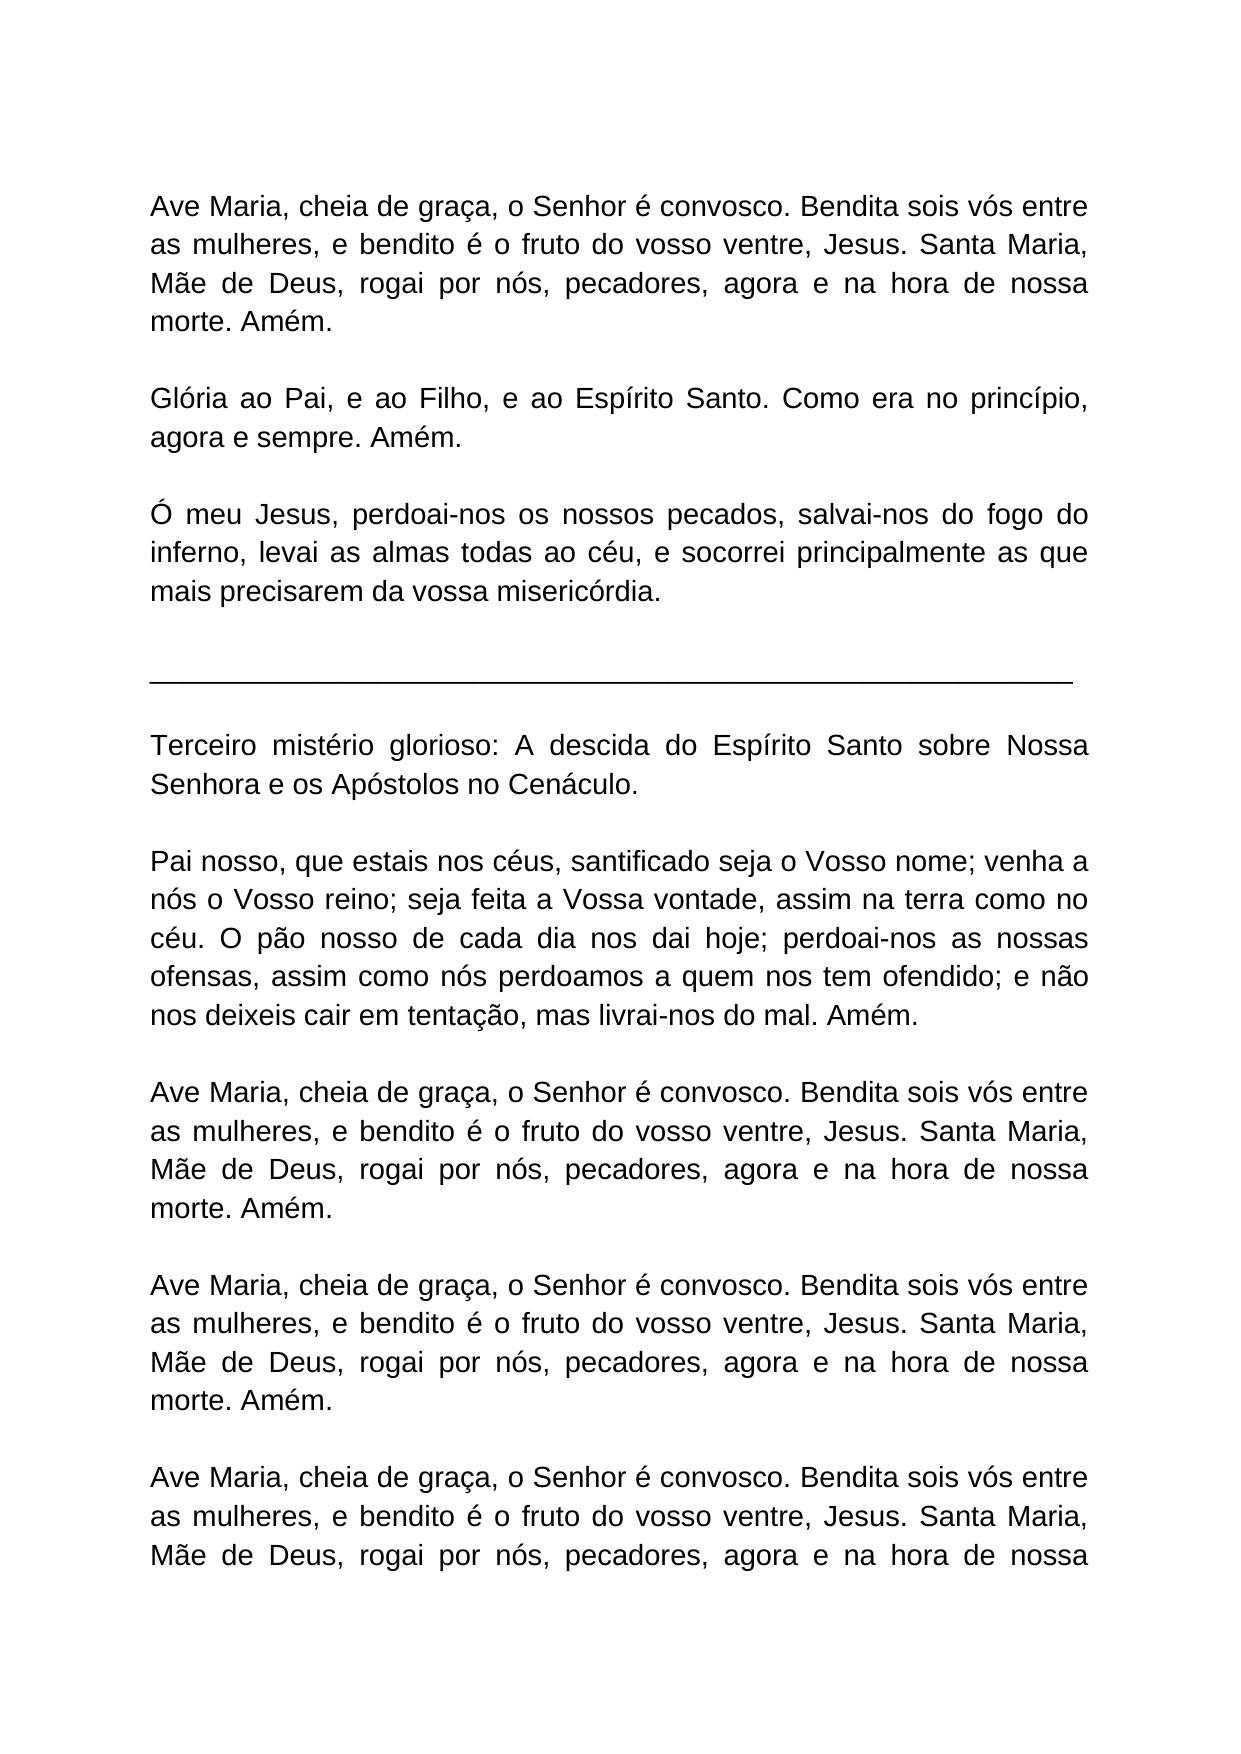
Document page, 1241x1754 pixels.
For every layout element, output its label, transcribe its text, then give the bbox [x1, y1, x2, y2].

text Ave Maria, cheia de graça, o Senhor é convosco. Bendita sois vós entre as mulheres, e bendito é o fruto do vosso ventre, Jesus. Santa Maria, Mãe de Deus, rogai por nós, pecadores, agora e na hora de nossa morte. Amém. [150, 188, 1090, 338]
text Terceiro mistério glorioso: A descida do Espírito Santo sobre Nossa Senhora e os Apóstolos no Cenáculo. [150, 728, 1090, 800]
text Ave Maria, cheia de graça, o Senhor é convosco. Bendita sois vós entre as mulheres, e bendito é o fruto do vosso ventre, Jesus. Santa Maria, Mãe de Deus, rogai por nós, pecadores, agora e na hora de nossa [150, 1460, 1090, 1571]
text Pai nosso, que estais nos céus, santificado seja o Vosso nome; venha a nós o Vosso reino; seja feita a Vossa vontade, assim na terra como no céu. O pão nosso de cada dia nos dai hoje; perdoai-nos as nossas ofensas, assim como nós perdoamos a quem nos tem ofendido; e não nos deixeis cair em tentação, mas livrai-nos do mal. Amém. [150, 844, 1090, 1031]
text Ave Maria, cheia de graça, o Senhor é convosco. Bendita sois vós entre as mulheres, e bendito é o fruto do vosso ventre, Jesus. Santa Maria, Mãe de Deus, rogai por nós, pecadores, agora e na hora de nossa morte. Amém. [150, 1268, 1090, 1417]
text _________________________________________________________ [150, 651, 1090, 684]
text Ó meu Jesus, perdoai-nos os nossos pecados, salvai-nos do fogo do inferno, levai as almas todas ao céu, e socorrei principalmente as que mais precisarem da vossa misericórdia. [150, 497, 1090, 607]
text Glória ao Pai, e ao Filho, e ao Espírito Santo. Como era no princípio, agora e sempre. Amém. [150, 381, 1090, 453]
text Ave Maria, cheia de graça, o Senhor é convosco. Bendita sois vós entre as mulheres, e bendito é o fruto do vosso ventre, Jesus. Santa Maria, Mãe de Deus, rogai por nós, pecadores, agora e na hora de nossa morte. Amém. [150, 1075, 1090, 1224]
